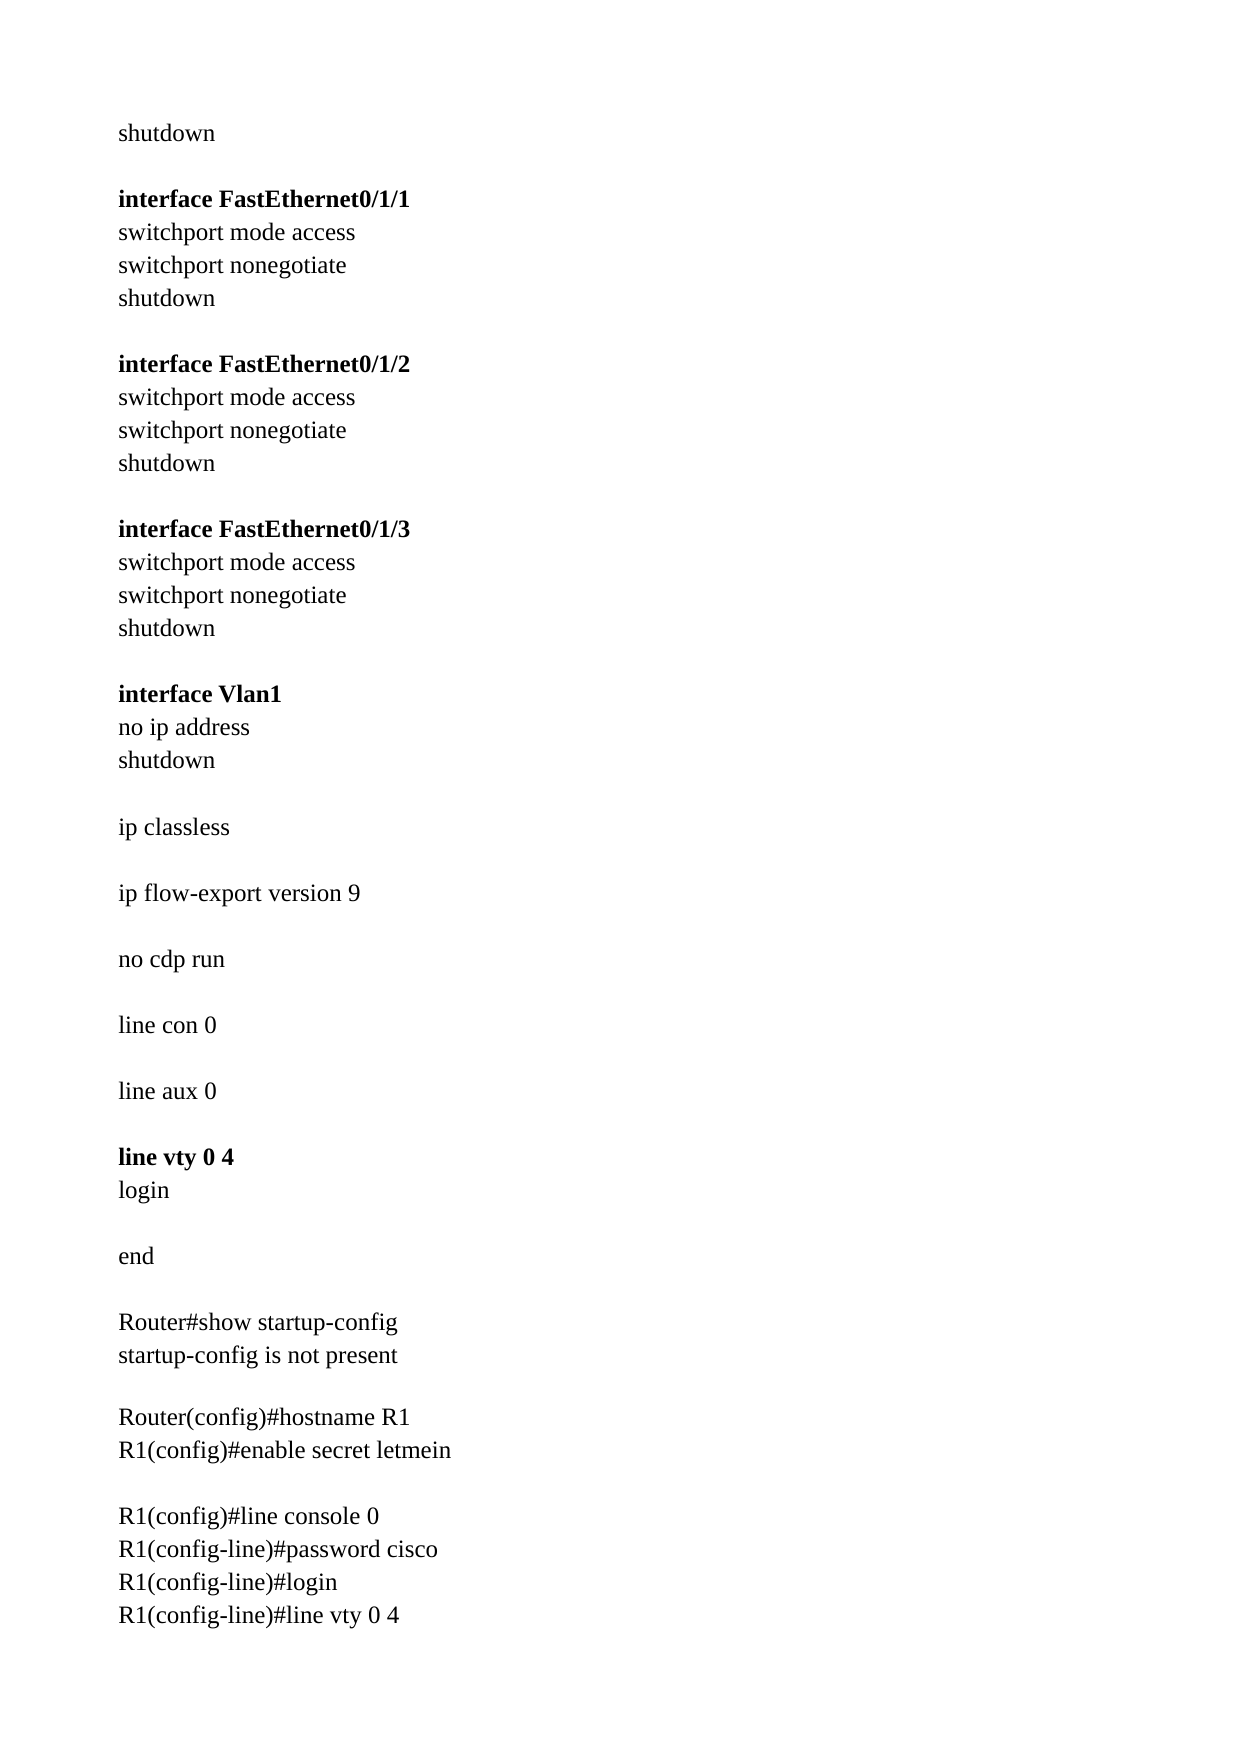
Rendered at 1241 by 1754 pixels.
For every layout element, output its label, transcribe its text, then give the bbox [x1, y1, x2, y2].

text no ip address [118, 712, 1122, 741]
text shutdown [118, 448, 1122, 477]
text shutdown [118, 613, 1122, 642]
text interface FastEthernet0/1/2 [118, 349, 1122, 378]
text shutdown [118, 118, 1122, 147]
text interface FastEthernet0/1/3 [118, 514, 1122, 543]
text R1(config)#enable secret letmein [118, 1435, 1122, 1463]
text switchport nonegotiate [118, 415, 1122, 444]
text shutdown [118, 283, 1122, 312]
text switchport mode access [118, 547, 1122, 576]
text interface FastEthernet0/1/1 [118, 184, 1122, 213]
text R1(config-line)#line vty 0 4 [118, 1600, 1122, 1628]
text ip classless [118, 812, 1122, 840]
text shutdown [118, 746, 1122, 774]
text Router#show startup-config [118, 1307, 1122, 1336]
text no cdp run [118, 944, 1122, 972]
text end [118, 1241, 1122, 1269]
text R1(config-line)#login [118, 1567, 1122, 1596]
text switchport nonegotiate [118, 580, 1122, 609]
text login [118, 1175, 1122, 1203]
text switchport nonegotiate [118, 250, 1122, 279]
text startup-config is not present [118, 1340, 1122, 1369]
text R1(config)#line console 0 [118, 1501, 1122, 1529]
text line con 0 [118, 1010, 1122, 1038]
text R1(config-line)#password cisco [118, 1534, 1122, 1562]
text line aux 0 [118, 1076, 1122, 1104]
text interface Vlan1 [118, 679, 1122, 708]
text line vty 0 4 [118, 1142, 1122, 1171]
text Router(config)#hostname R1 [118, 1402, 1122, 1430]
text switchport mode access [118, 382, 1122, 411]
text switchport mode access [118, 217, 1122, 246]
text ip flow-export version 9 [118, 878, 1122, 906]
